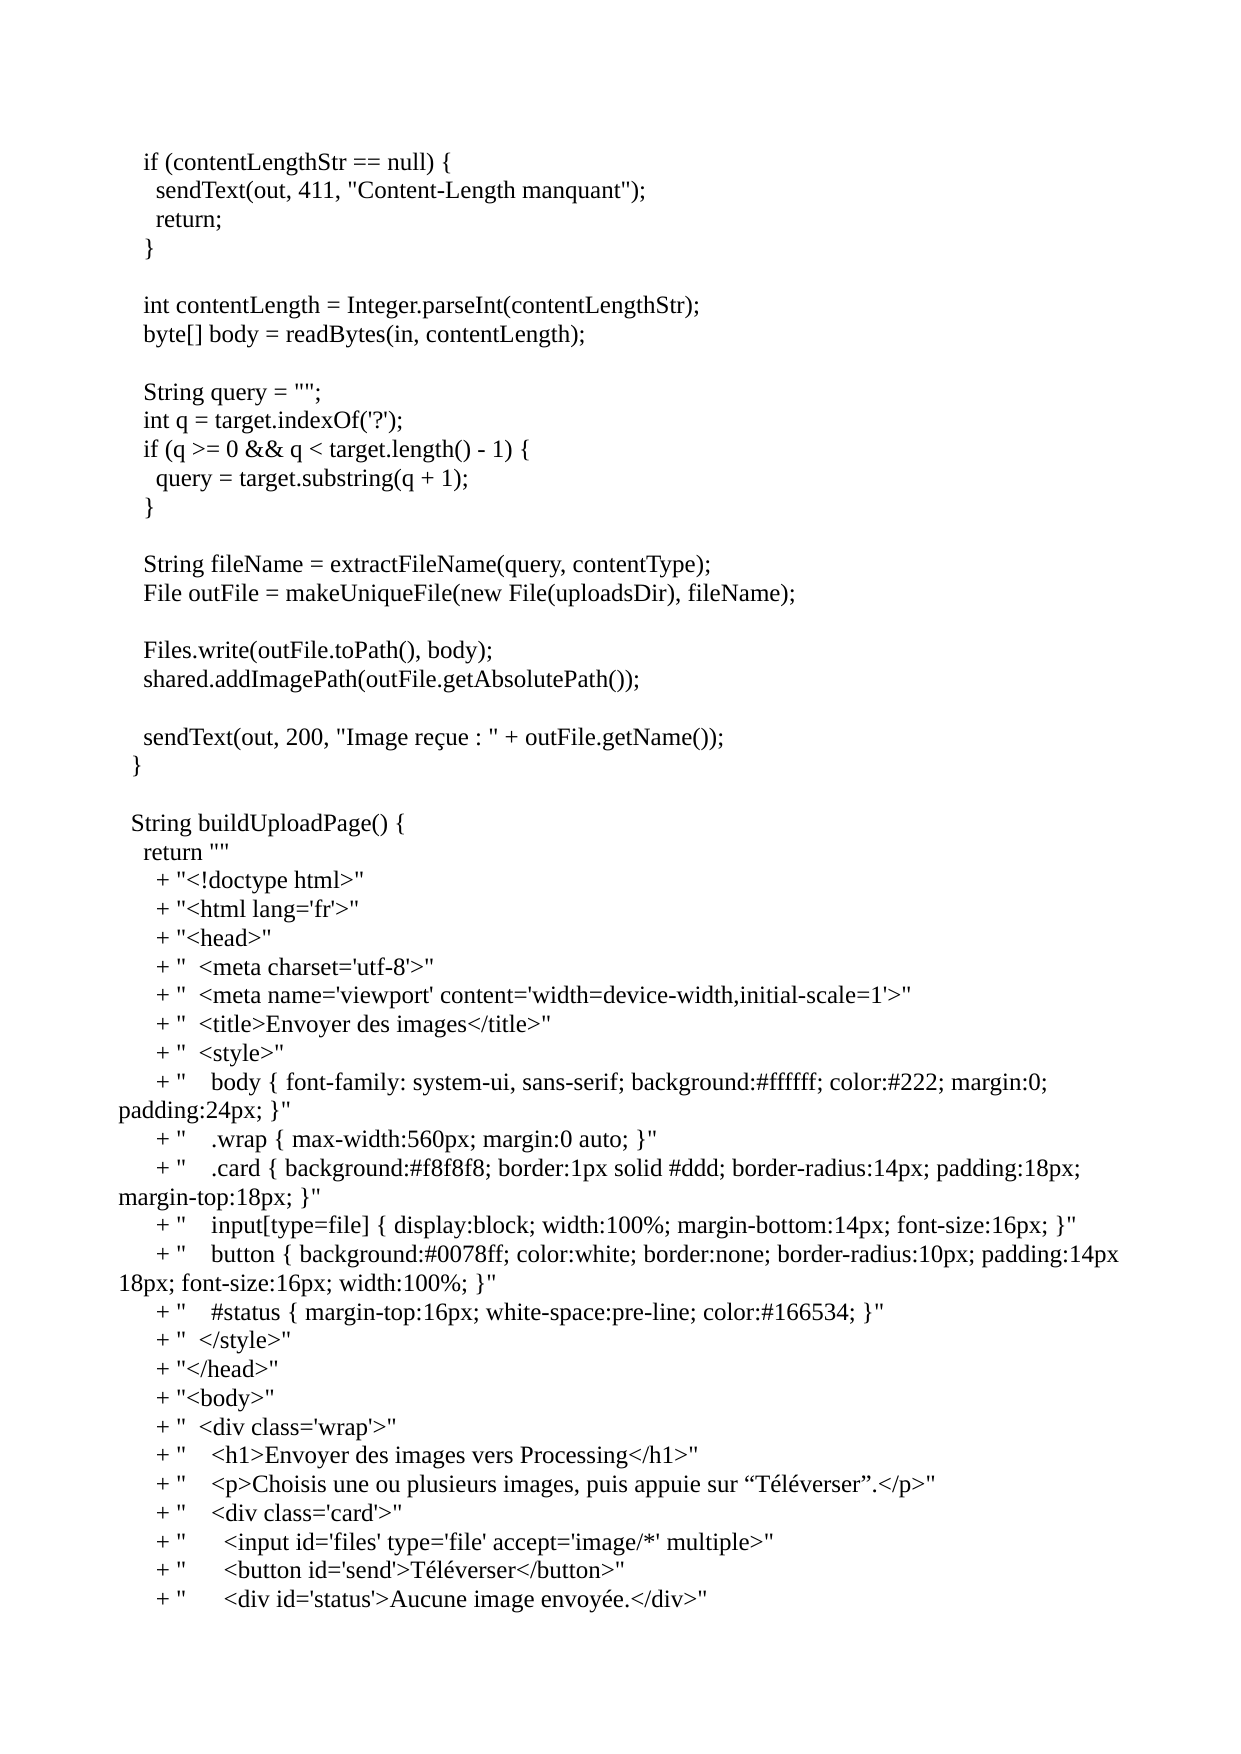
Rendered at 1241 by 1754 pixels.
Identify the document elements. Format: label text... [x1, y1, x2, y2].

text String buildUploadPage() { [118, 808, 1122, 837]
text String query = ""; [118, 377, 1122, 406]
text } [118, 233, 1122, 262]
text String fileName = extractFileName(query, contentType); [118, 549, 1122, 578]
text + " <meta charset='utf-8'>" [118, 952, 1122, 981]
text + "</head>" [118, 1354, 1122, 1383]
text + " <p>Choisis une ou plusieurs images, puis appuie sur “Téléverser”.</p>" [118, 1469, 1122, 1498]
text + "<!doctype html>" [118, 866, 1122, 894]
text + " body { font-family: system-ui, sans-serif; background:#ffffff; color:#222; margin:0; padding:24px; }" [118, 1067, 1122, 1124]
text Files.write(outFile.toPath(), body); [118, 636, 1122, 664]
text sendText(out, 200, "Image reçue : " + outFile.getName()); [118, 722, 1122, 751]
text + " <meta name='viewport' content='width=device-width,initial-scale=1'>" [118, 981, 1122, 1009]
text int q = target.indexOf('?'); [118, 406, 1122, 434]
text + " .card { background:#f8f8f8; border:1px solid #ddd; border-radius:14px; padding:18px; margin-top:18px; }" [118, 1153, 1122, 1211]
text + " <div id='status'>Aucune image envoyée.</div>" [118, 1584, 1122, 1613]
text + " <input id='files' type='file' accept='image/*' multiple>" [118, 1527, 1122, 1556]
text + " <style>" [118, 1038, 1122, 1067]
text + " <div class='card'>" [118, 1498, 1122, 1527]
text + "<html lang='fr'>" [118, 894, 1122, 923]
text + "<body>" [118, 1383, 1122, 1412]
text + "<head>" [118, 923, 1122, 952]
text + " button { background:#0078ff; color:white; border:none; border-radius:10px; padding:14px 18px; font-size:16px; width:100%; }" [118, 1239, 1122, 1297]
text int contentLength = Integer.parseInt(contentLengthStr); [118, 291, 1122, 319]
text byte[] body = readBytes(in, contentLength); [118, 319, 1122, 348]
text File outFile = makeUniqueFile(new File(uploadsDir), fileName); [118, 578, 1122, 607]
text + " input[type=file] { display:block; width:100%; margin-bottom:14px; font-size:16px; }" [118, 1211, 1122, 1239]
text } [118, 492, 1122, 521]
text + " <h1>Envoyer des images vers Processing</h1>" [118, 1441, 1122, 1469]
text + " #status { margin-top:16px; white-space:pre-line; color:#166534; }" [118, 1297, 1122, 1326]
text + " <button id='send'>Téléverser</button>" [118, 1556, 1122, 1584]
text return "" [118, 837, 1122, 866]
text if (contentLengthStr == null) { [118, 147, 1122, 176]
text + " .wrap { max-width:560px; margin:0 auto; }" [118, 1124, 1122, 1153]
text + " <title>Envoyer des images</title>" [118, 1009, 1122, 1038]
text + " </style>" [118, 1326, 1122, 1354]
text } [118, 751, 1122, 779]
text + " <div class='wrap'>" [118, 1412, 1122, 1441]
text sendText(out, 411, "Content-Length manquant"); [118, 176, 1122, 204]
text return; [118, 204, 1122, 233]
text if (q >= 0 && q < target.length() - 1) { [118, 434, 1122, 463]
text shared.addImagePath(outFile.getAbsolutePath()); [118, 664, 1122, 693]
text query = target.substring(q + 1); [118, 463, 1122, 492]
